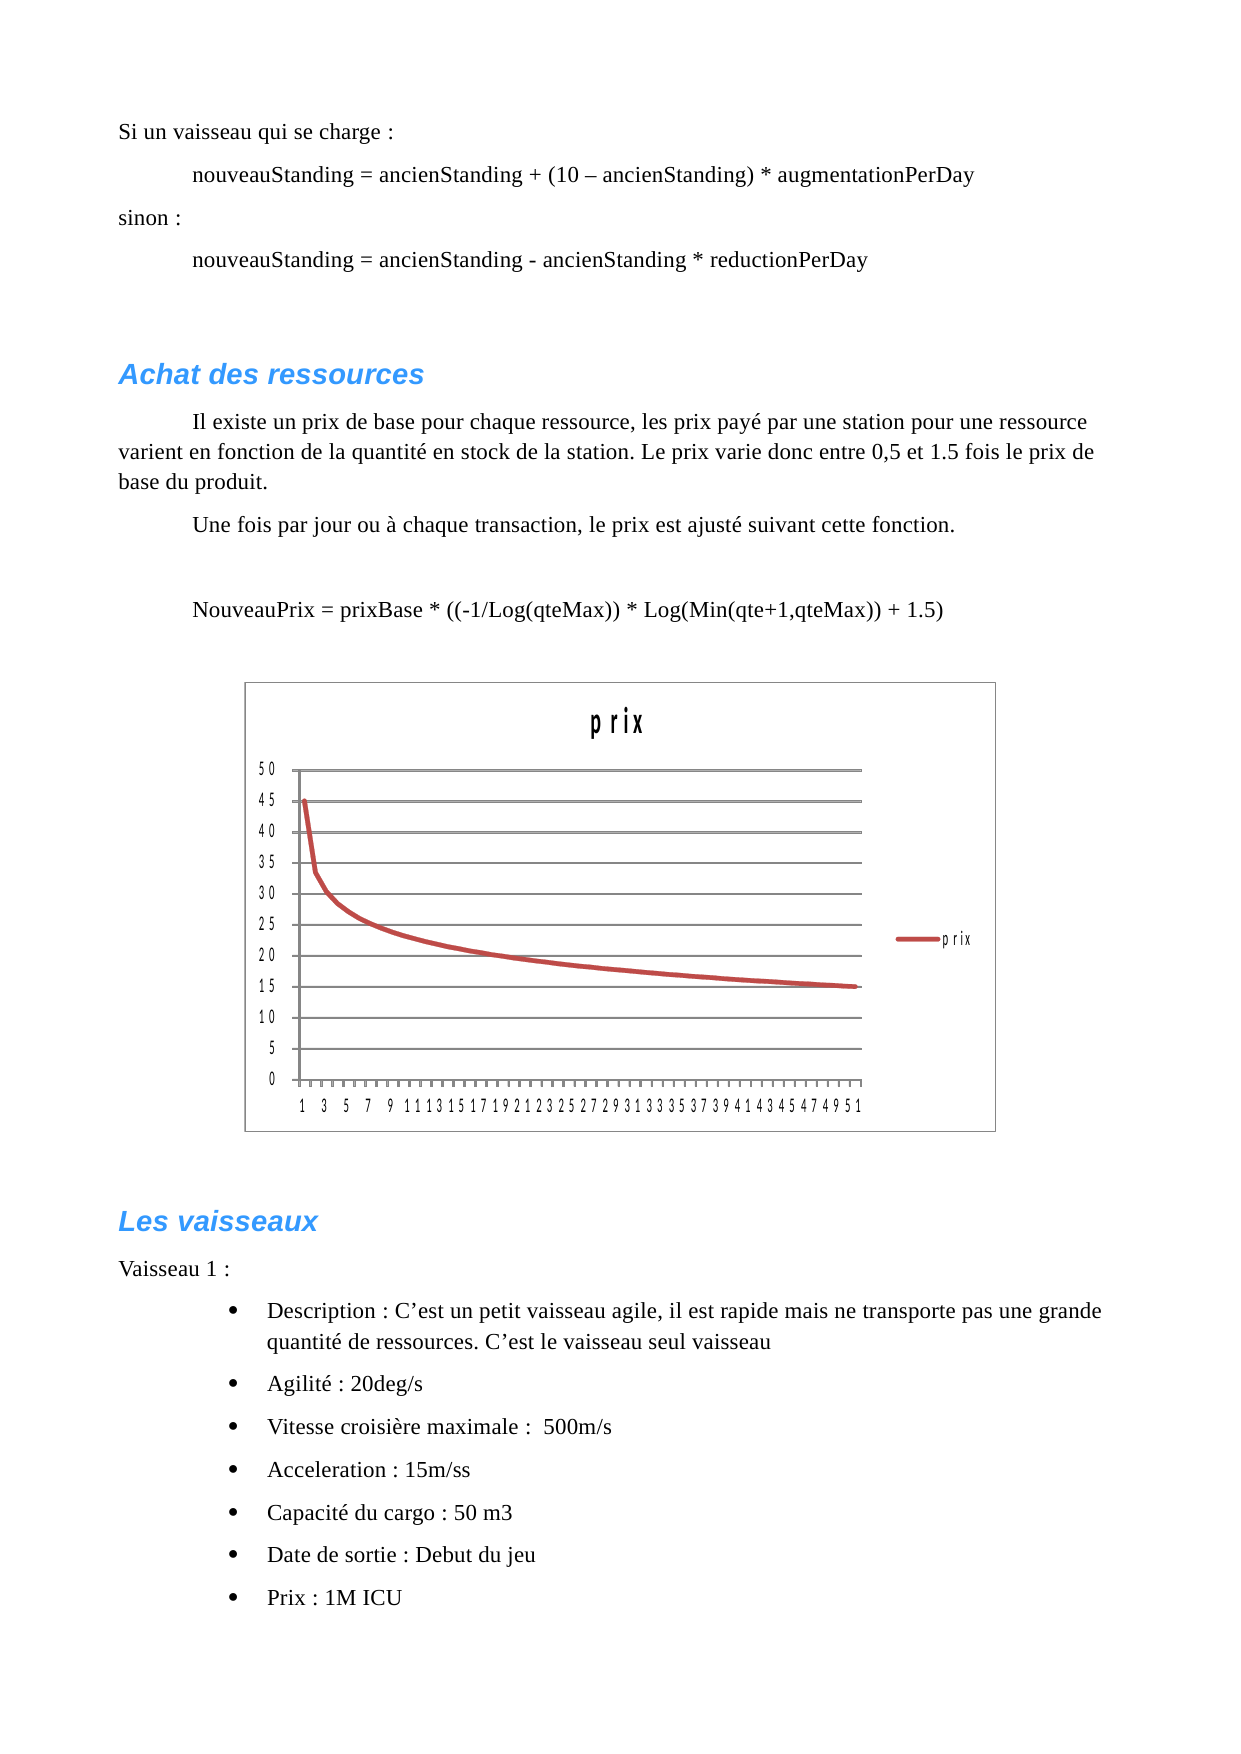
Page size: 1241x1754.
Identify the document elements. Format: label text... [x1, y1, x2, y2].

text Si un vaisseau qui se charge : [118, 118, 1122, 144]
list Acceleration : 15m/ss [229, 1456, 1122, 1482]
text nouveauStanding = ancienStanding + (10 – ancienStanding) * augmentationPerDay [118, 161, 1122, 187]
text sinon : [118, 203, 1122, 230]
list Agilité : 20deg/s [229, 1371, 1122, 1397]
subtitle Achat des ressources [118, 357, 1122, 390]
list Vitesse croisière maximale : 500m/s [229, 1413, 1122, 1439]
text nouveauStanding = ancienStanding - ancienStanding * reductionPerDay [118, 246, 1122, 273]
text Vaisseau 1 : [118, 1255, 1122, 1281]
text NouveauPrix = prixBase * ((-1/Log(qteMax)) * Log(Min(qte+1,qteMax)) + 1.5) [118, 596, 1122, 623]
text Une fois par jour ou à chaque transaction, le prix est ajusté suivant cette fonction. [118, 511, 1122, 537]
list Description : C’est un petit vaisseau agile, il est rapide mais ne transporte pas une grande quantité de ressources. C’est le vaisseau seul vaisseau [229, 1298, 1122, 1354]
list Prix : 1M ICU [229, 1584, 1122, 1610]
subtitle Les vaisseaux [118, 1204, 1122, 1237]
list Date de sortie : Debut du jeu [229, 1541, 1122, 1568]
list Capacité du cargo : 50 m3 [229, 1499, 1122, 1525]
text Il existe un prix de base pour chaque ressource, les prix payé par une station pour une ressource varient en fonction de la quantité en stock de la station. Le prix varie donc entre 0,5 et 1.5 fois le prix de base du produit. [118, 408, 1122, 494]
